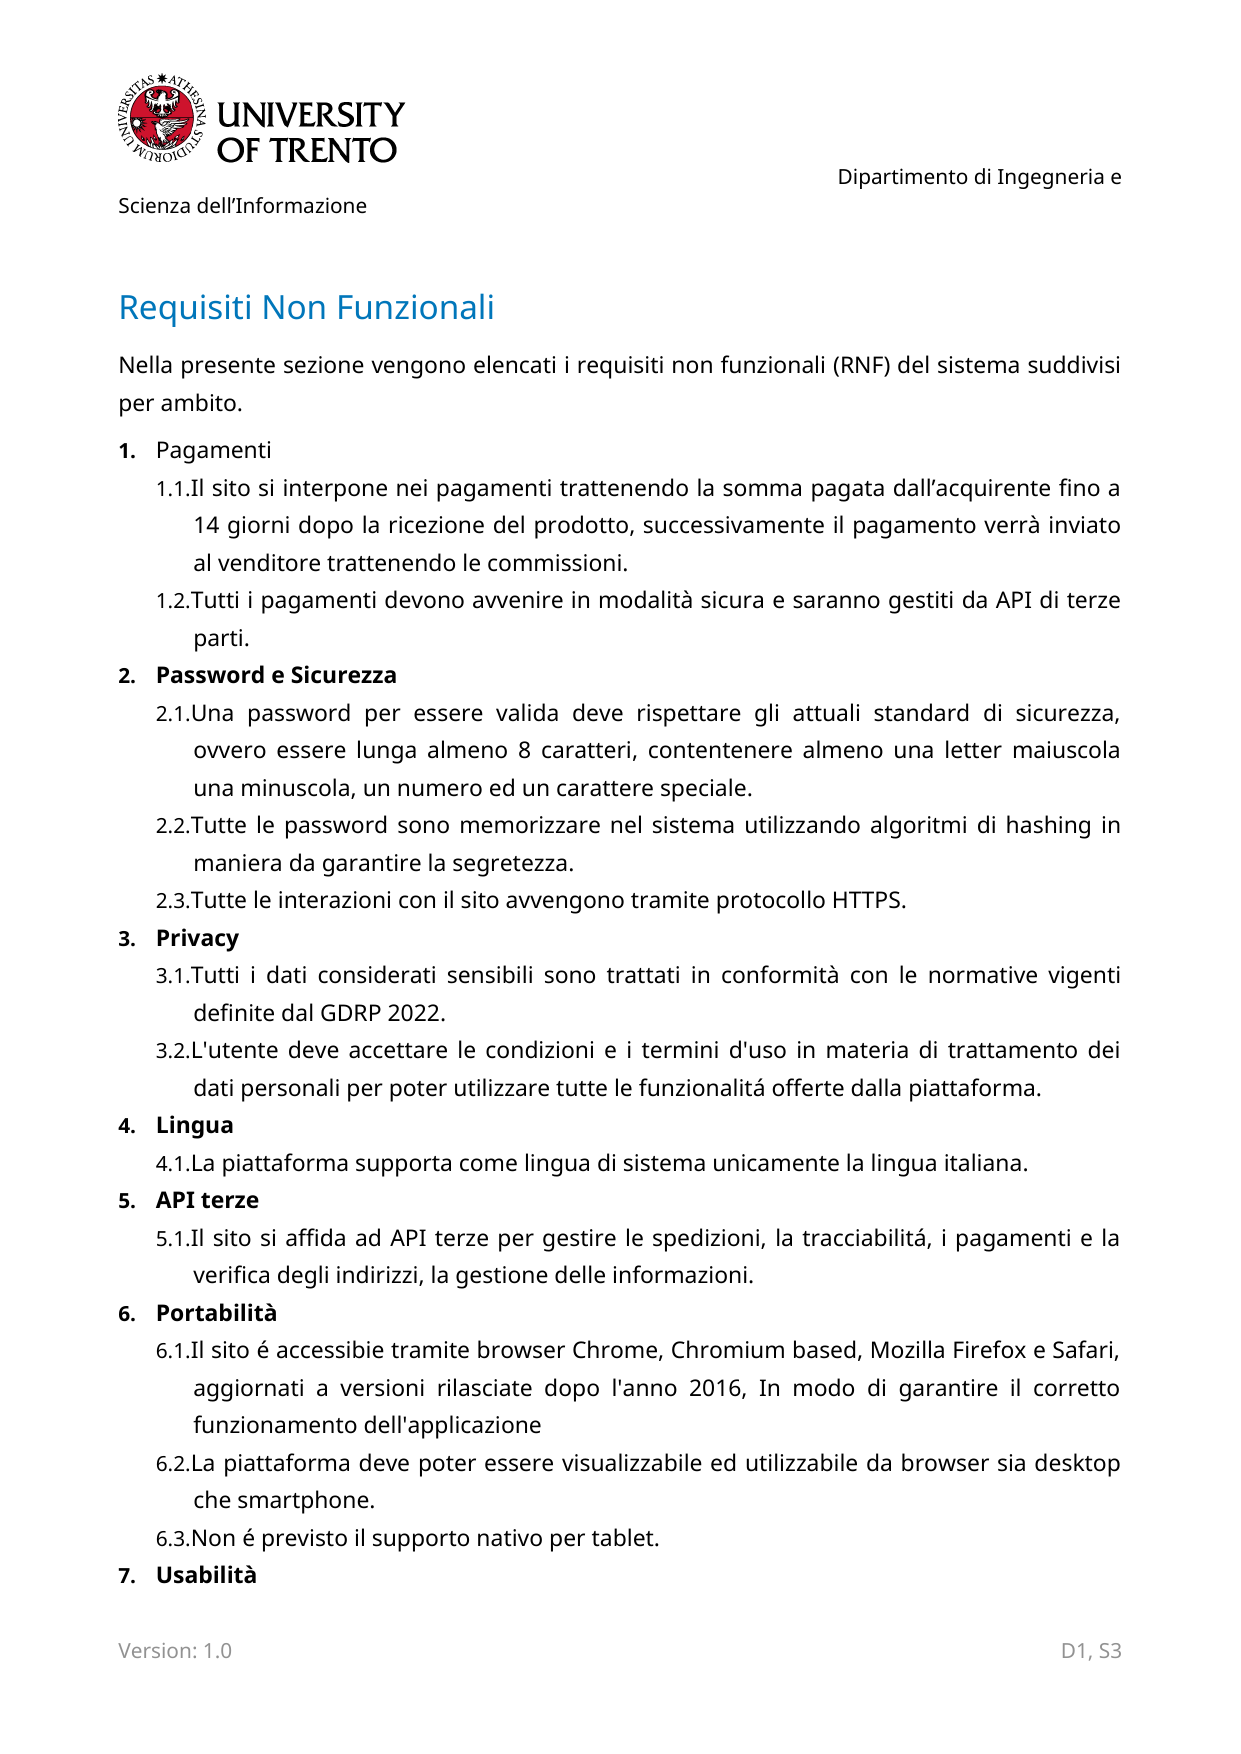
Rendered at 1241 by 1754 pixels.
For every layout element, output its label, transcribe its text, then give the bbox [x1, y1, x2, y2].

list Il sito é accessibie tramite browser Chrome, Chromium based, Mozilla Firefox e Safari, aggiornati a versioni rilasciate dopo l'anno 2016, In modo di garantire il corretto funzionamento dell'applicazione [156, 1334, 1122, 1441]
list Il sito si affida ad API terze per gestire le spedizioni, la tracciabilitá, i pagamenti e la verifica degli indirizzi, la gestione delle informazioni. [156, 1222, 1122, 1291]
list Tutti i pagamenti devono avvenire in modalità sicura e saranno gestiti da API di terze parti. [156, 584, 1122, 653]
list Tutti i dati considerati sensibili sono trattati in conformità con le normative vigenti definite dal GDRP 2022. [156, 959, 1122, 1028]
list La piattaforma supporta come lingua di sistema unicamente la lingua italiana. [156, 1147, 1122, 1178]
list Usabilità [118, 1559, 1122, 1591]
list Non é previsto il supporto nativo per tablet. [156, 1522, 1122, 1553]
list L'utente deve accettare le condizioni e i termini d'uso in materia di trattamento dei dati personali per poter utilizzare tutte le funzionalitá offerte dalla piattaforma. [156, 1034, 1122, 1103]
list Privacy [118, 922, 1122, 953]
text Nella presente sezione vengono elencati i requisiti non funzionali (RNF) del sistema suddivisi per ambito. [118, 349, 1122, 418]
list Tutte le password sono memorizzare nel sistema utilizzando algoritmi di hashing in maniera da garantire la segretezza. [156, 809, 1122, 878]
list API terze [118, 1184, 1122, 1216]
list La piattaforma deve poter essere visualizzabile ed utilizzabile da browser sia desktop che smartphone. [156, 1447, 1122, 1516]
list Una password per essere valida deve rispettare gli attuali standard di sicurezza, ovvero essere lunga almeno 8 caratteri, contentenere almeno una letter maiuscola una minuscola, un numero ed un carattere speciale. [156, 697, 1122, 803]
list Pagamenti [118, 434, 1122, 466]
text Requisiti Non Funzionali [118, 284, 1122, 329]
list Il sito si interpone nei pagamenti trattenendo la somma pagata dall’acquirente fino a 14 giorni dopo la ricezione del prodotto, successivamente il pagamento verrà inviato al venditore trattenendo le commissioni. [156, 472, 1122, 578]
list Portabilità [118, 1297, 1122, 1328]
list Lingua [118, 1109, 1122, 1141]
picture [118, 73, 414, 163]
list Password e Sicurezza [118, 659, 1122, 691]
list Tutte le interazioni con il sito avvengono tramite protocollo HTTPS. [156, 884, 1122, 916]
